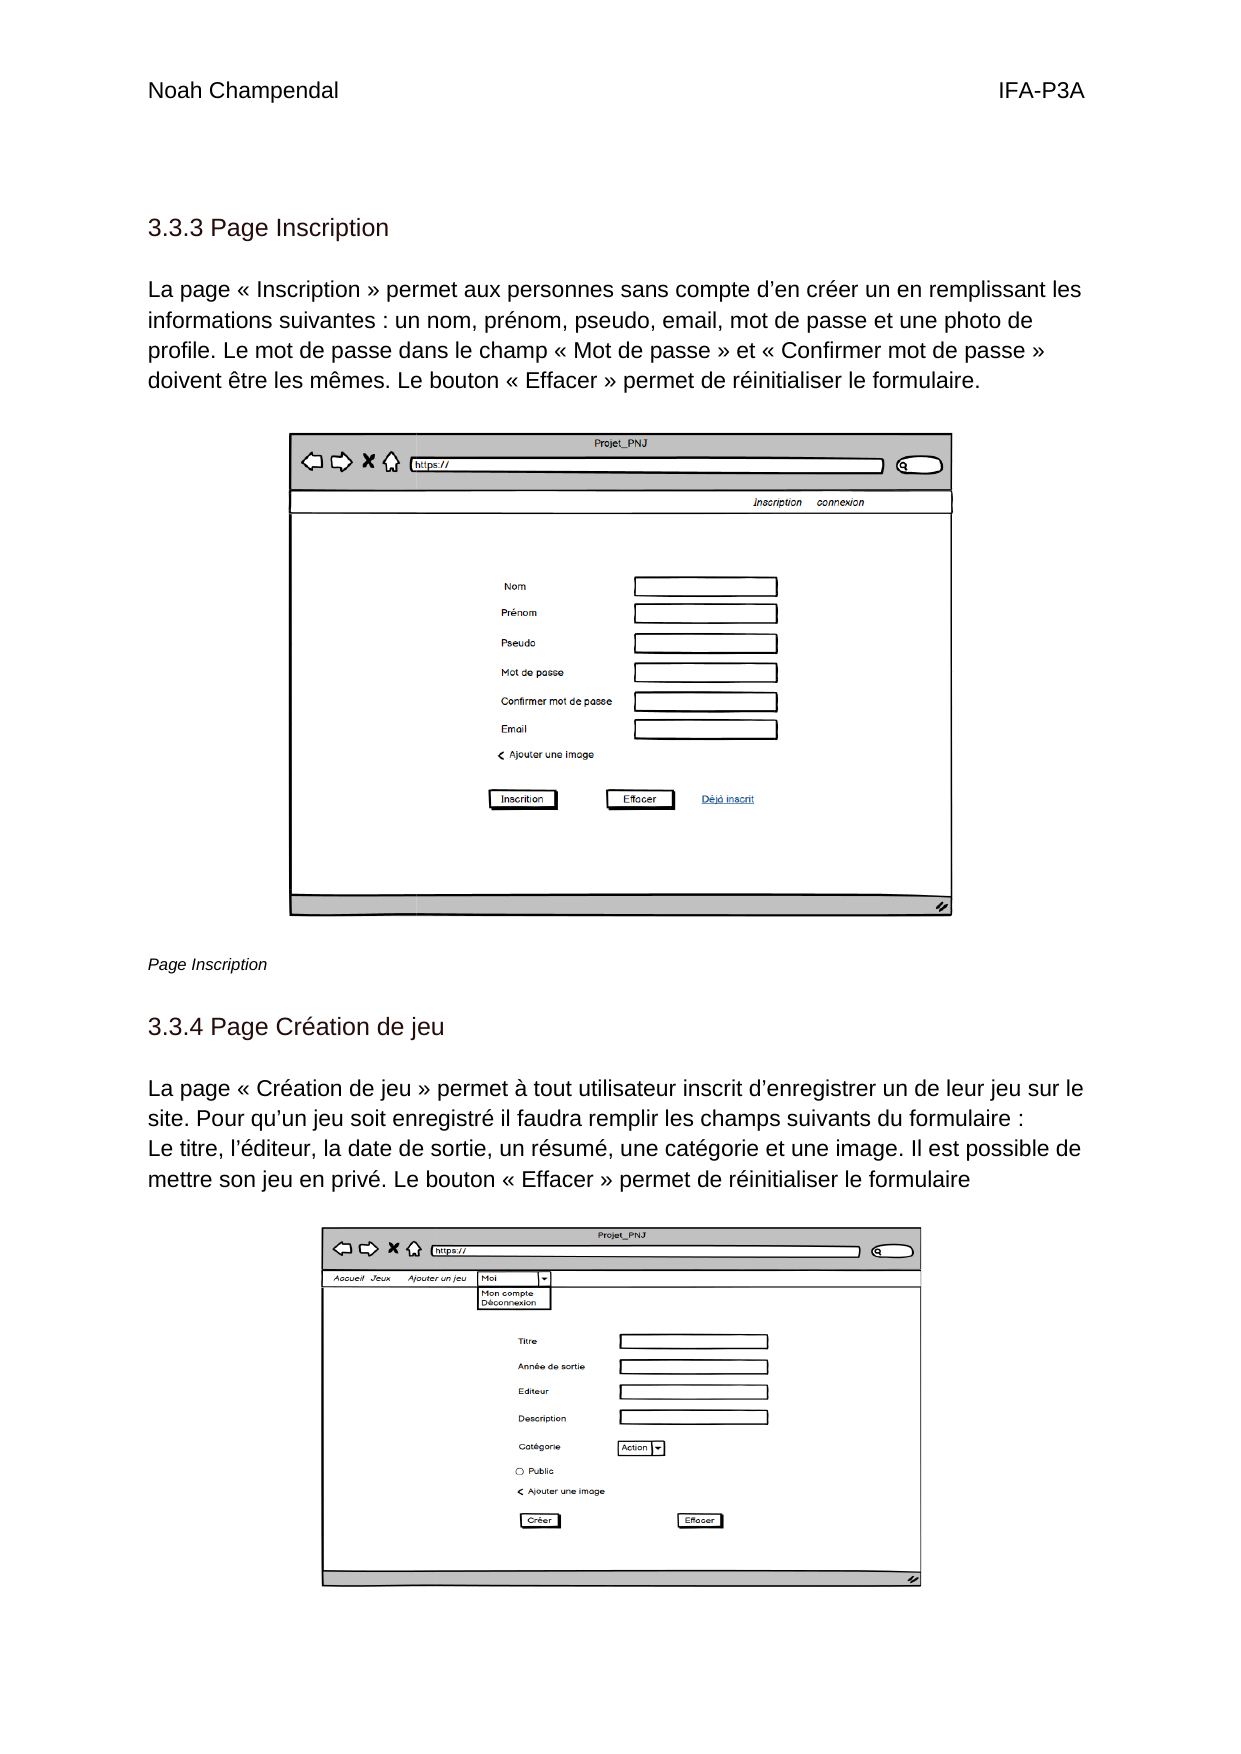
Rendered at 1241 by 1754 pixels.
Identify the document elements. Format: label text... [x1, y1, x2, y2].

text La page « Création de jeu » permet à tout utilisateur inscrit d’enregistrer un de leur jeu sur le site. Pour qu’un jeu soit enregistré il faudra remplir les champs suivants du formulaire : Le titre, l’éditeur, la date de sortie, un résumé, une catégorie et une image. Il est possible de mettre son jeu en privé. Le bouton « Effacer » permet de réinitialiser le formulaire [148, 1045, 1093, 1192]
text La page « Inscription » permet aux personnes sans compte d’en créer un en remplissant les informations suivantes : un nom, prénom, pseudo, email, mot de passe et une photo de profile. Le mot de passe dans le champ « Mot de passe » et « Confirmer mot de passe » doivent être les mêmes. Le bouton « Effacer » permet de réinitialiser le formulaire. [148, 246, 1093, 393]
subtitle 3.3.4 Page Création de jeu [148, 1012, 1093, 1041]
subtitle 3.3.3 Page Inscription [148, 213, 1093, 242]
text Page Inscription [148, 954, 1093, 973]
